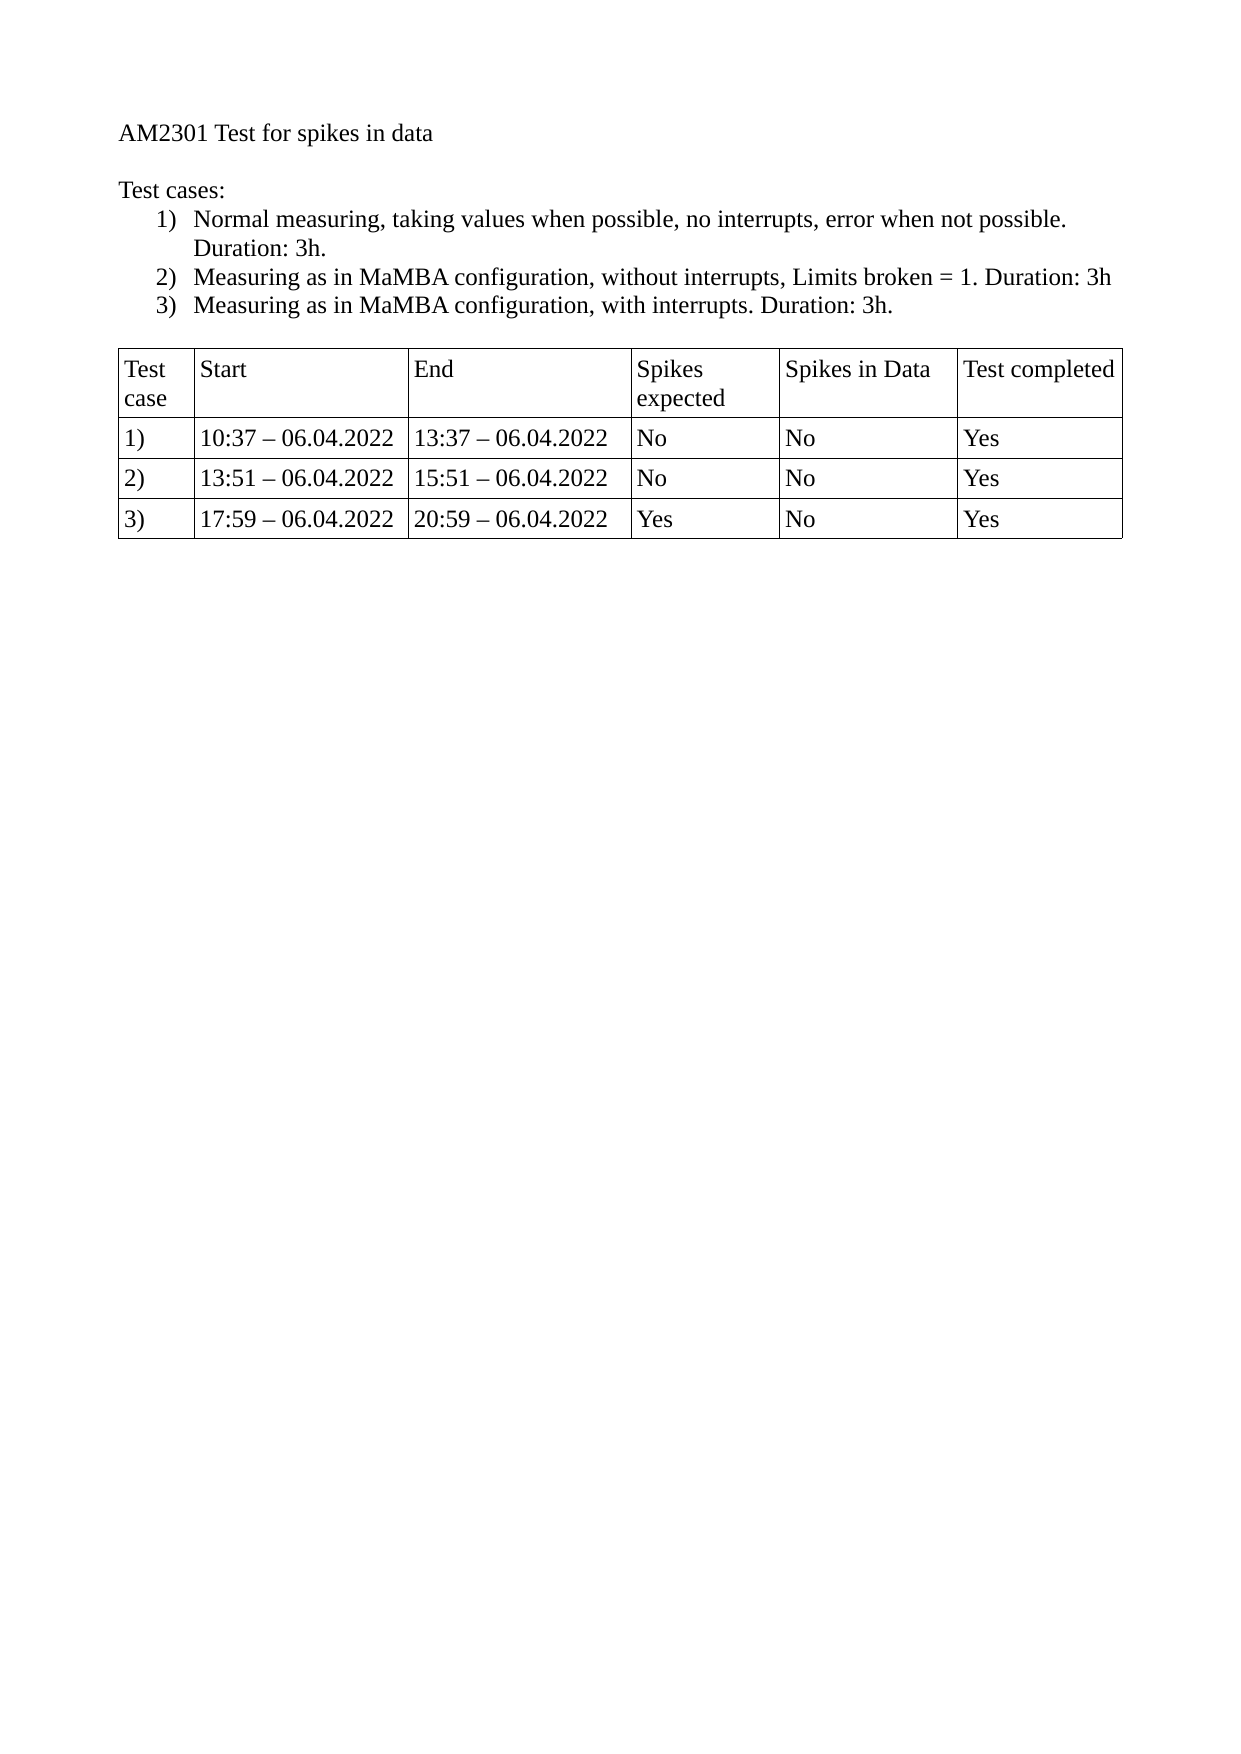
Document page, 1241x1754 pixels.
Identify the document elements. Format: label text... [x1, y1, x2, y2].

table_header Spikes in Data [780, 349, 957, 417]
table_cell 20:59 – 06.04.2022 [409, 499, 631, 538]
table_cell 17:59 – 06.04.2022 [195, 499, 408, 538]
text Test cases: [118, 176, 1122, 204]
list Measuring as in MaMBA configuration, without interrupts, Limits broken = 1. Duration: 3h [156, 262, 1122, 291]
table_cell No [632, 459, 779, 498]
table_cell 13:37 – 06.04.2022 [409, 418, 631, 457]
table_header Spikes expected [632, 349, 779, 417]
table_header Start [195, 349, 408, 417]
table_cell 15:51 – 06.04.2022 [409, 459, 631, 498]
table_cell 10:37 – 06.04.2022 [195, 418, 408, 457]
table_cell No [780, 418, 957, 457]
list Measuring as in MaMBA configuration, with interrupts. Duration: 3h. [156, 291, 1122, 319]
table_cell Yes [958, 499, 1122, 538]
table_cell No [632, 418, 779, 457]
table_cell 3) [119, 499, 194, 538]
table_cell No [780, 499, 957, 538]
table_cell Yes [958, 418, 1122, 457]
table_header End [409, 349, 631, 417]
table_cell 13:51 – 06.04.2022 [195, 459, 408, 498]
table_cell Yes [632, 499, 779, 538]
list Normal measuring, taking values when possible, no interrupts, error when not possible. Duration: 3h. [156, 204, 1122, 262]
table_header Test case [119, 349, 194, 417]
table_cell 1) [119, 418, 194, 457]
table_cell Yes [958, 459, 1122, 498]
table_cell 2) [119, 459, 194, 498]
text AM2301 Test for spikes in data [118, 118, 1122, 147]
table_cell No [780, 459, 957, 498]
table_header Test completed [958, 349, 1122, 417]
